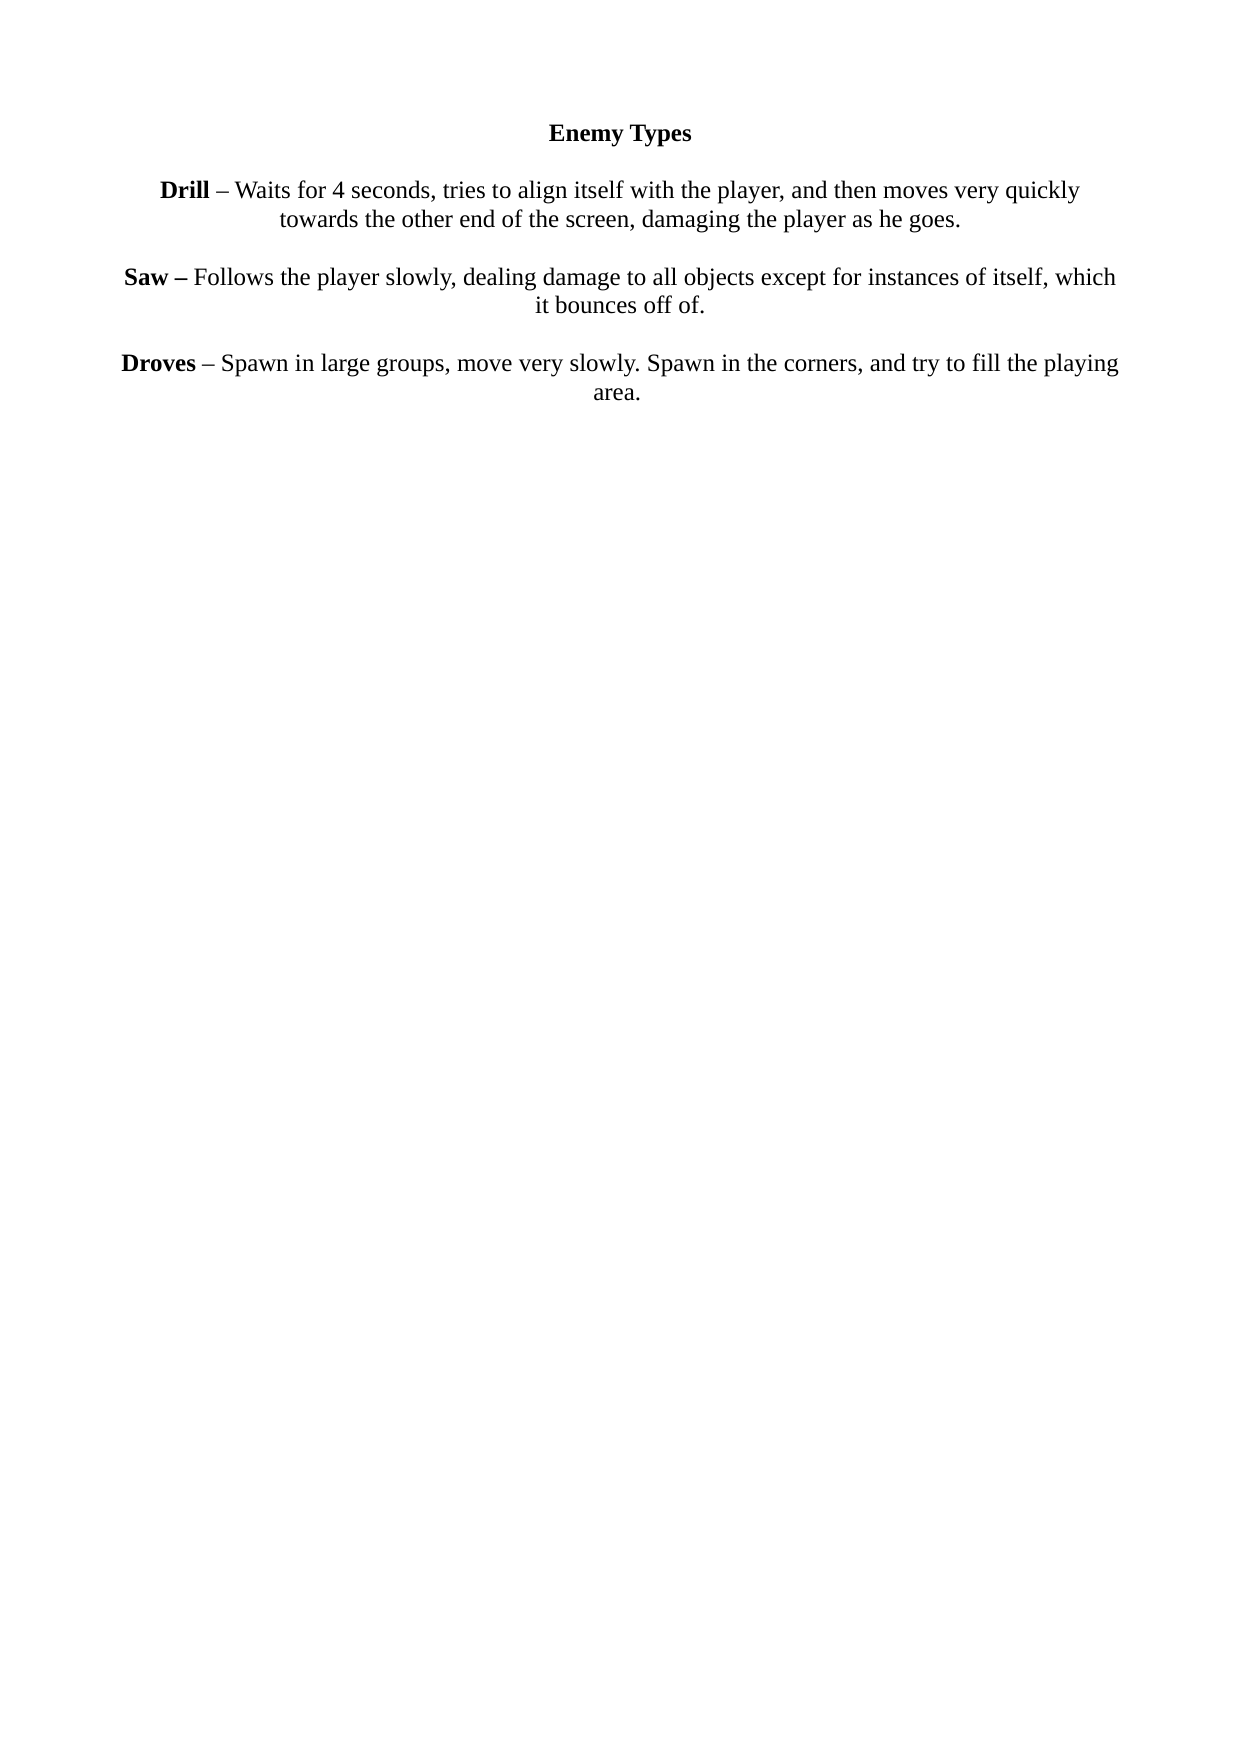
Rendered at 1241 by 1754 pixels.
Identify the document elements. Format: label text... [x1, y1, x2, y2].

text Droves – Spawn in large groups, move very slowly. Spawn in the corners, and try to fill the playing area. [118, 348, 1122, 406]
text Saw – Follows the player slowly, dealing damage to all objects except for instances of itself, which it bounces off of. [118, 262, 1122, 319]
text Drill – Waits for 4 seconds, tries to align itself with the player, and then moves very quickly towards the other end of the screen, damaging the player as he goes. [118, 176, 1122, 233]
text Enemy Types [118, 118, 1122, 147]
